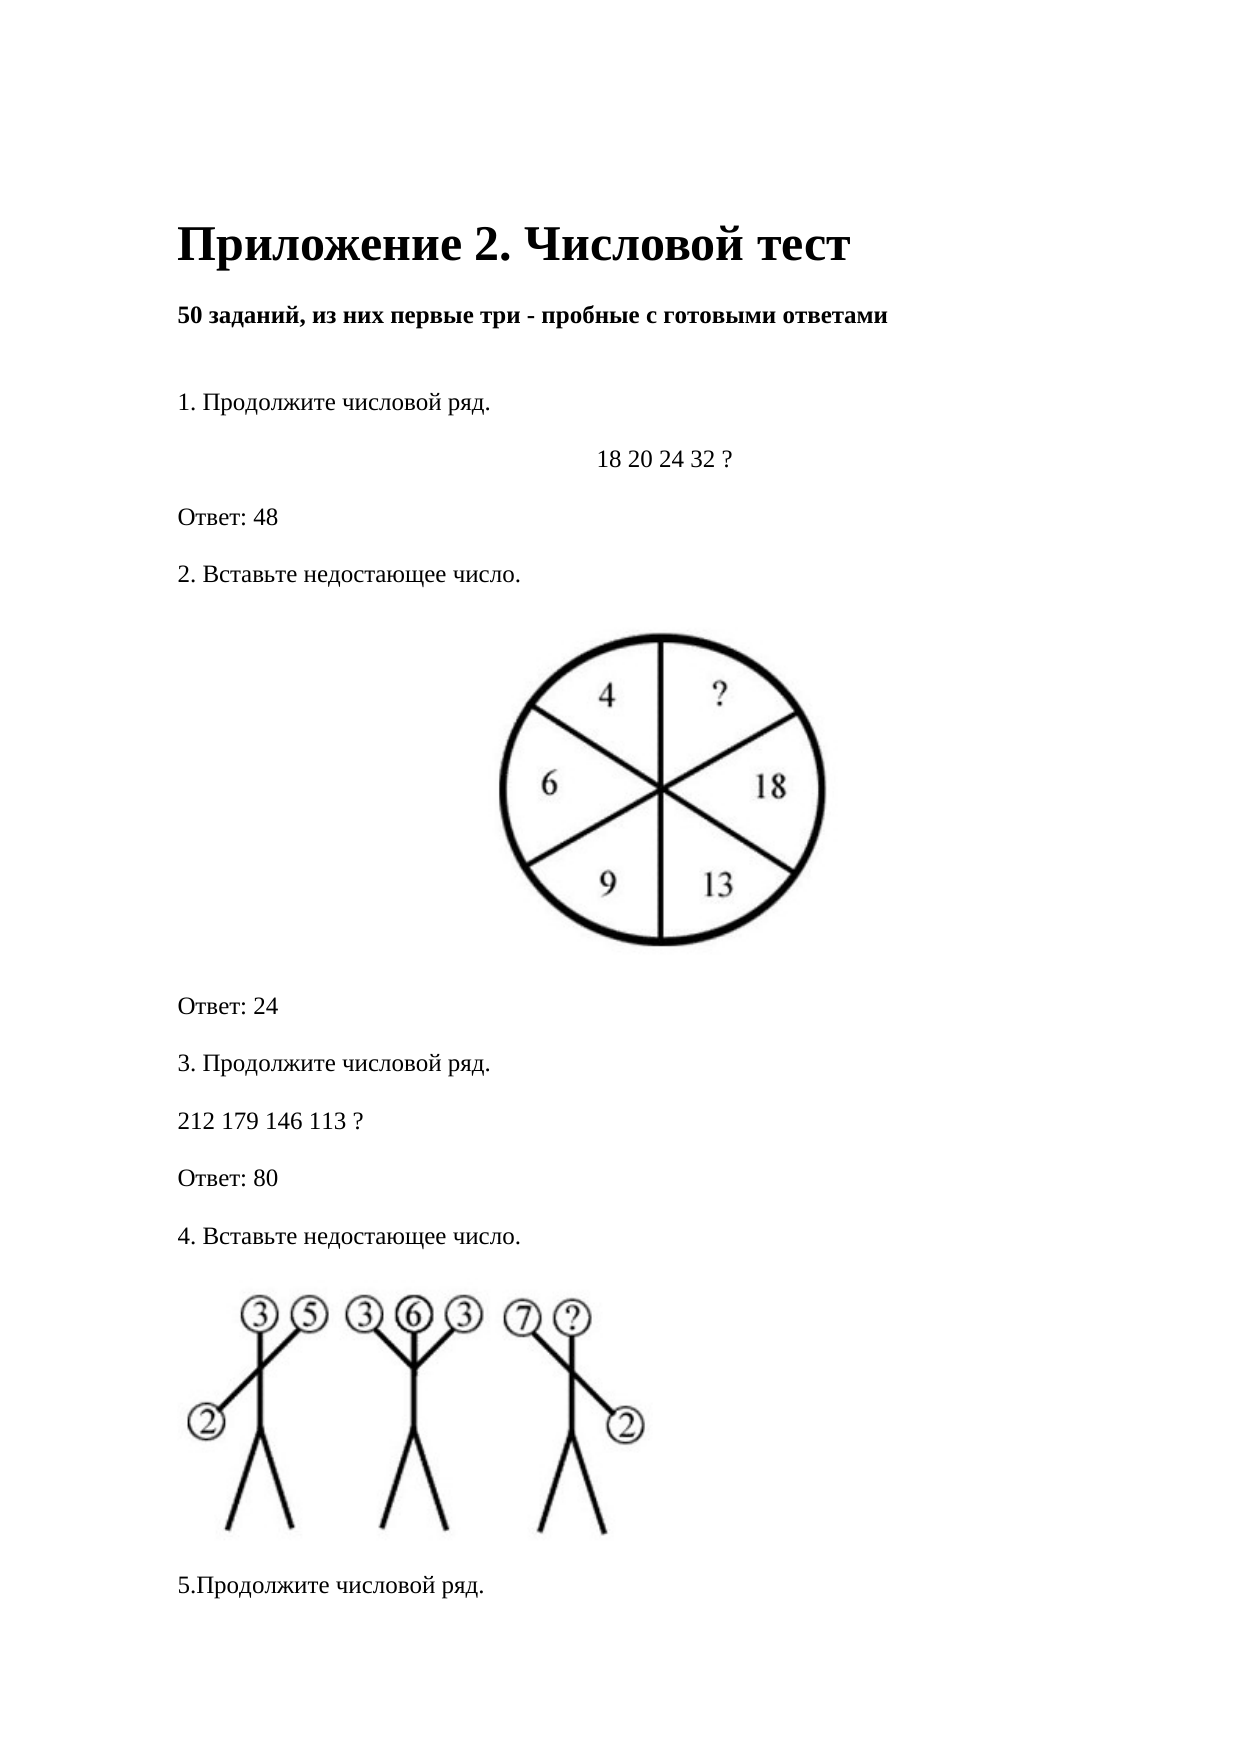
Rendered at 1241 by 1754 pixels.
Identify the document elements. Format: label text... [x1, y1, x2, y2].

picture [177, 1278, 656, 1542]
text 4. Вставьте недостающее число. [177, 1221, 1152, 1249]
text 5.Продолжите числовой ряд. [177, 1570, 1152, 1599]
text 50 заданий, из них первые три - пробные с готовыми ответами [177, 300, 1152, 329]
text 212 179 146 113 ? [177, 1106, 1152, 1134]
text 3. Продолжите числовой ряд. [177, 1048, 1152, 1077]
picture [487, 616, 842, 962]
text 2. Вставьте недостающее число. [177, 559, 1152, 588]
text Ответ: 48 [177, 502, 1152, 530]
text Приложение 2. Числовой тест [177, 213, 1152, 271]
text Ответ: 80 [177, 1163, 1152, 1192]
text Ответ: 24 [177, 991, 1152, 1019]
text 1. Продолжите числовой ряд. [177, 387, 1152, 415]
text 18 20 24 32 ? [177, 444, 1152, 473]
